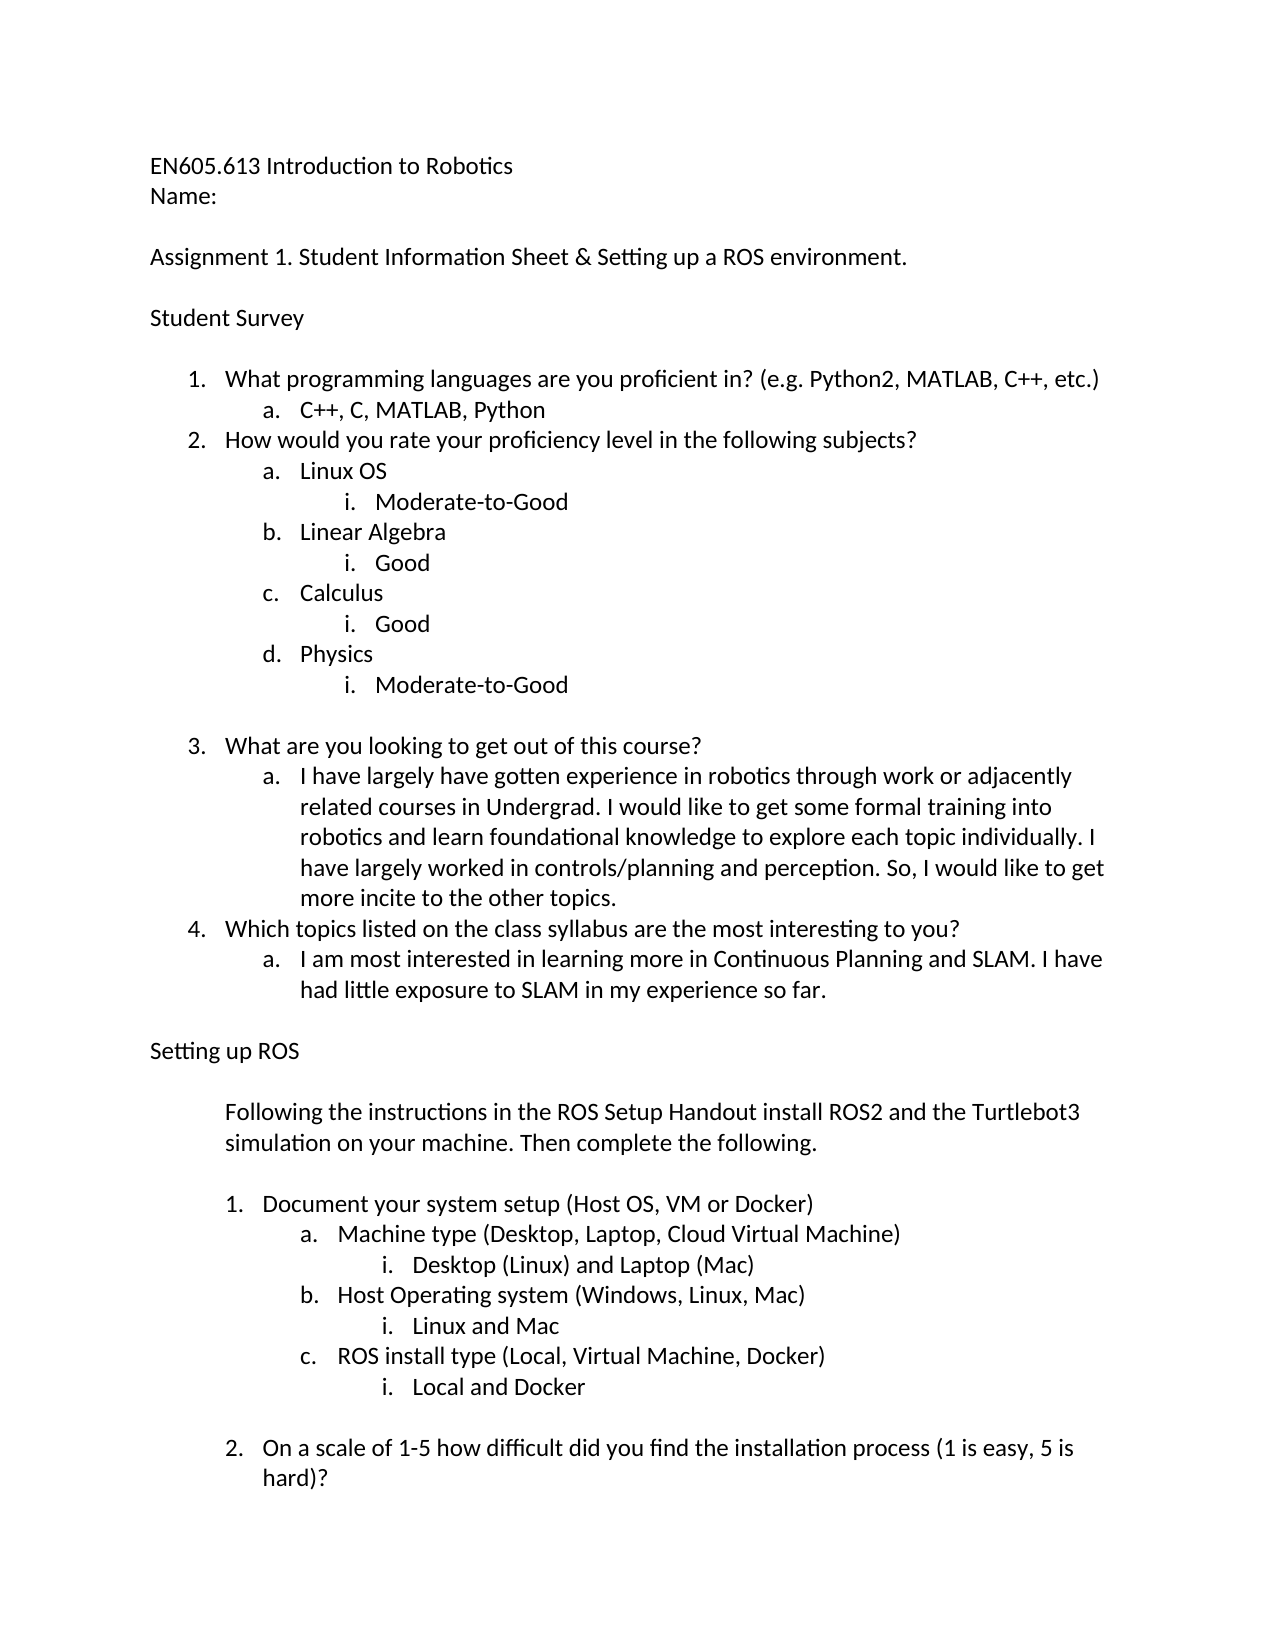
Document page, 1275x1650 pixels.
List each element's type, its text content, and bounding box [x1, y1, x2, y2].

list Calculus [262, 577, 1125, 608]
text Setting up ROS [150, 1035, 1125, 1066]
list I am most interested in learning more in Continuous Planning and SLAM. I have had little exposure to SLAM in my experience so far. [262, 943, 1125, 1004]
list Host Operating system (Windows, Linux, Mac) [300, 1279, 1125, 1310]
list Machine type (Desktop, Laptop, Cloud Virtual Machine) [300, 1218, 1125, 1249]
list Linear Algebra [262, 516, 1125, 547]
text Following the instructions in the ROS Setup Handout install ROS2 and the Turtlebot3 simulation on your machine. Then complete the following. [225, 1096, 1125, 1157]
list C++, C, MATLAB, Python [262, 394, 1125, 425]
list On a scale of 1-5 how difficult did you find the installation process (1 is easy, 5 is hard)? [225, 1432, 1125, 1493]
text Name: [150, 181, 1125, 211]
list How would you rate your proficiency level in the following subjects? [187, 425, 1125, 455]
list Local and Docker [394, 1371, 1125, 1401]
list Desktop (Linux) and Laptop (Mac) [394, 1249, 1125, 1279]
list Document your system setup (Host OS, VM or Docker) [225, 1188, 1125, 1218]
list Good [356, 547, 1125, 577]
list Moderate-to-Good [356, 669, 1125, 699]
list Linux OS [262, 455, 1125, 486]
text EN605.613 Introduction to Robotics [150, 150, 1125, 181]
text Student Survey [150, 303, 1125, 333]
list Physics [262, 638, 1125, 669]
list Which topics listed on the class syllabus are the most interesting to you? [187, 913, 1125, 943]
list What are you looking to get out of this course? [187, 730, 1125, 760]
list What programming languages are you proficient in? (e.g. Python2, MATLAB, C++, etc.) [187, 364, 1125, 394]
list Linux and Mac [394, 1310, 1125, 1340]
list Moderate-to-Good [356, 486, 1125, 516]
list Good [356, 608, 1125, 638]
text Assignment 1. Student Information Sheet & Setting up a ROS environment. [150, 242, 1125, 272]
list ROS install type (Local, Virtual Machine, Docker) [300, 1340, 1125, 1371]
list I have largely have gotten experience in robotics through work or adjacently related courses in Undergrad. I would like to get some formal training into robotics and learn foundational knowledge to explore each topic individually. I have largely worked in controls/planning and perception. So, I would like to get more incite to the other topics. [262, 760, 1125, 913]
